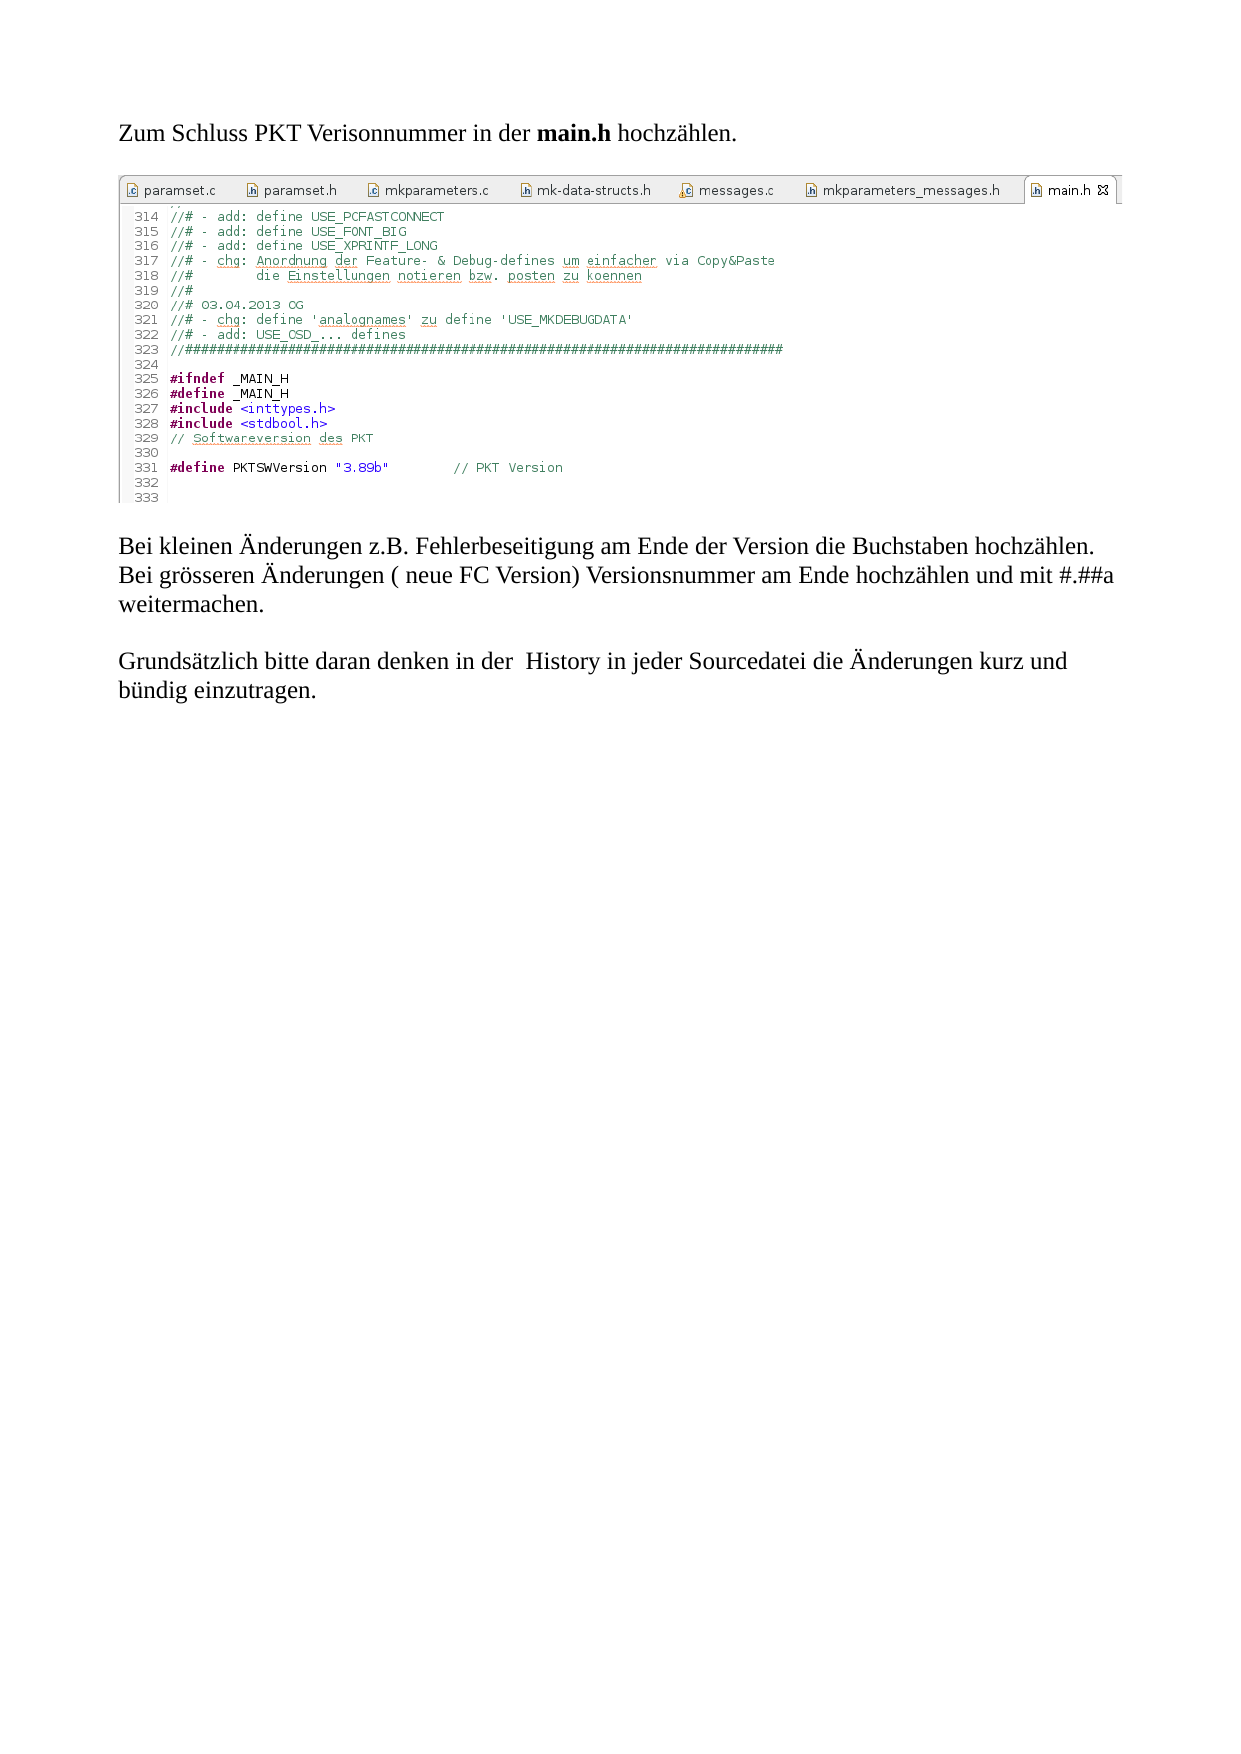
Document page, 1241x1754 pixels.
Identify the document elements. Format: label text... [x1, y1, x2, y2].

text Grundsätzlich bitte daran denken in der History in jeder Sourcedatei die Änderungen kurz und bündig einzutragen. [118, 646, 1122, 704]
picture [118, 175, 1123, 503]
text Bei kleinen Änderungen z.B. Fehlerbeseitigung am Ende der Version die Buchstaben hochzählen. Bei grösseren Änderungen ( neue FC Version) Versionsnummer am Ende hochzählen und mit #.##a weitermachen. [118, 531, 1122, 618]
text Zum Schluss PKT Verisonnummer in der main.h hochzählen. [118, 118, 1122, 147]
